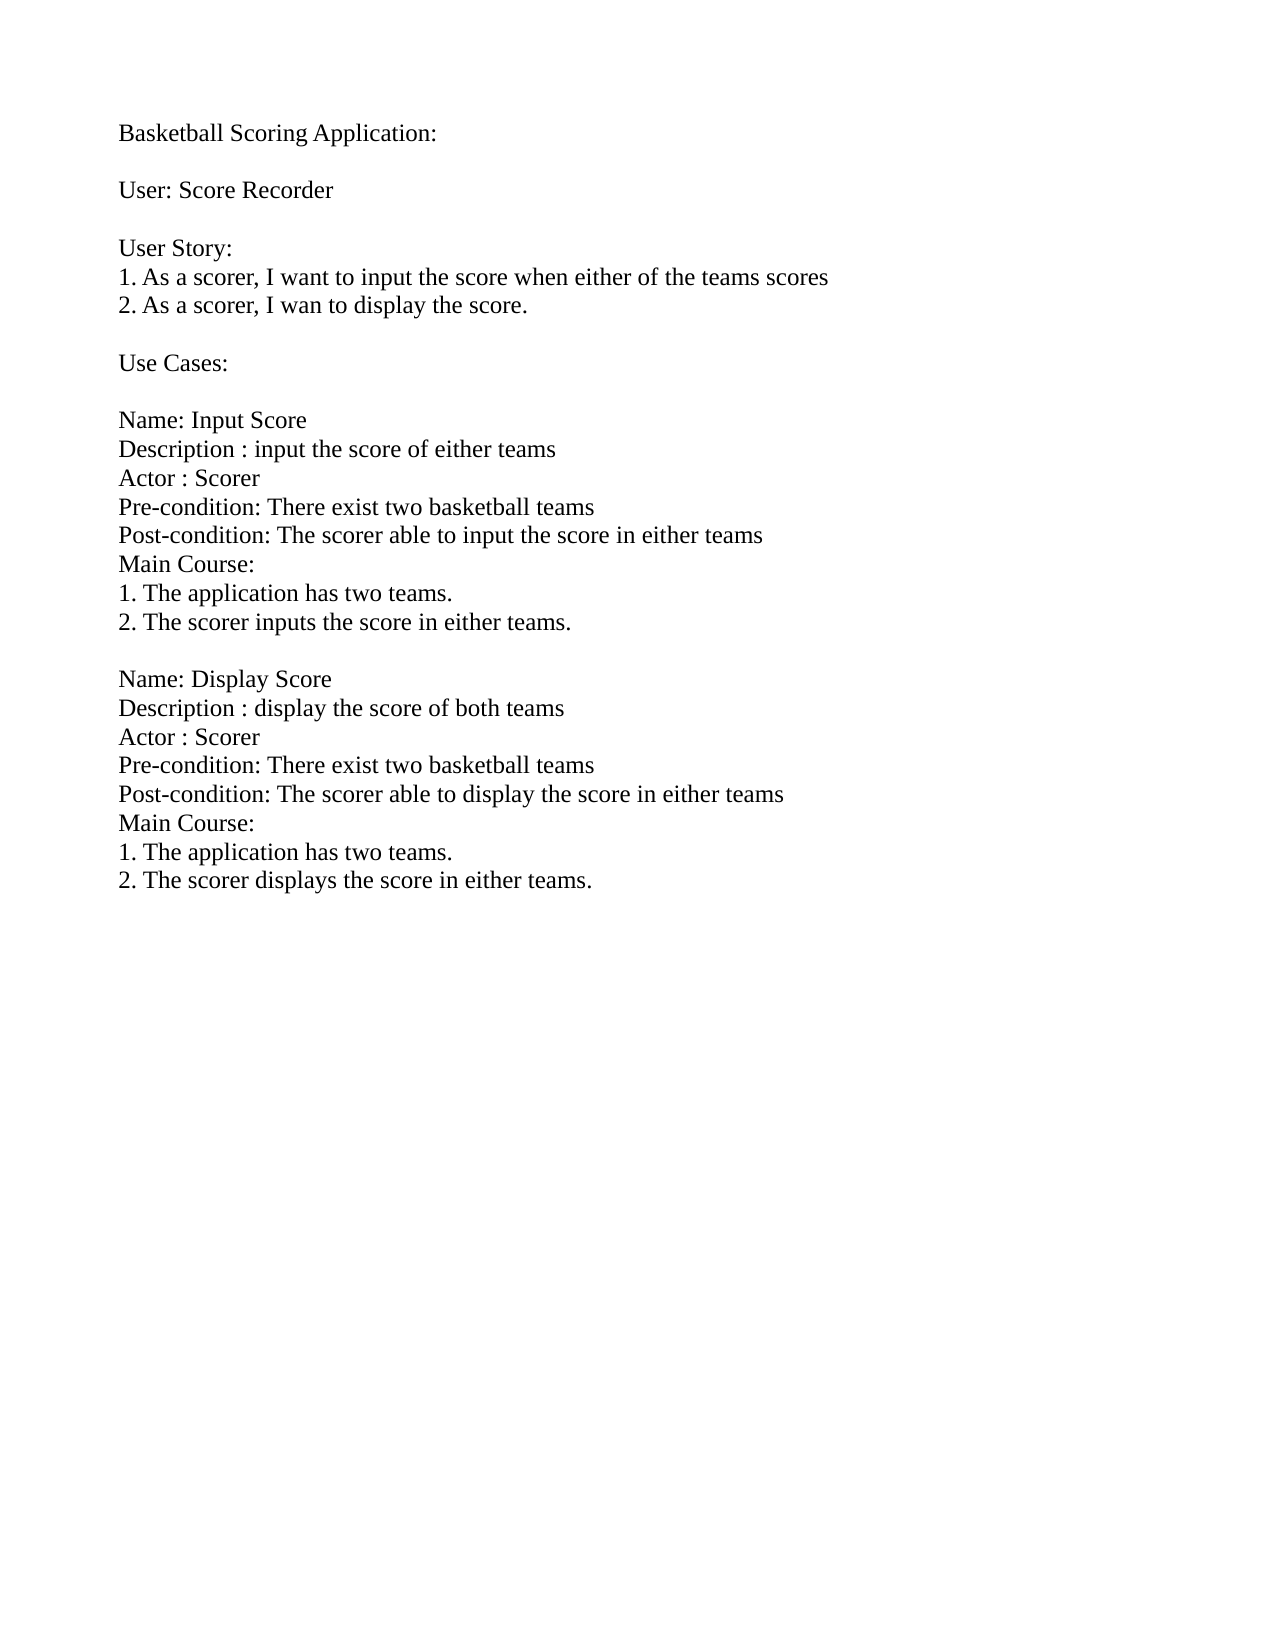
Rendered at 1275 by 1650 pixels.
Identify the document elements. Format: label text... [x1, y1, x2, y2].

text 1. As a scorer, I want to input the score when either of the teams scores [118, 262, 1157, 291]
text Post-condition: The scorer able to input the score in either teams [118, 521, 1157, 549]
text 1. The application has two teams. [118, 837, 1157, 866]
text 2. The scorer displays the score in either teams. [118, 866, 1157, 894]
text Main Course: [118, 808, 1157, 837]
text Pre-condition: There exist two basketball teams [118, 751, 1157, 779]
text 2. The scorer inputs the score in either teams. [118, 607, 1157, 636]
text Main Course: [118, 549, 1157, 578]
text Description : input the score of either teams [118, 434, 1157, 463]
text 2. As a scorer, I wan to display the score. [118, 291, 1157, 319]
text Use Cases: [118, 348, 1157, 377]
text 1. The application has two teams. [118, 578, 1157, 607]
text Actor : Scorer [118, 463, 1157, 492]
text Description : display the score of both teams [118, 693, 1157, 722]
text Post-condition: The scorer able to display the score in either teams [118, 779, 1157, 808]
text Pre-condition: There exist two basketball teams [118, 492, 1157, 521]
text Name: Display Score [118, 664, 1157, 693]
text User Story: [118, 233, 1157, 262]
text User: Score Recorder [118, 176, 1157, 204]
text Actor : Scorer [118, 722, 1157, 751]
text Name: Input Score [118, 406, 1157, 434]
text Basketball Scoring Application: [118, 118, 1157, 147]
